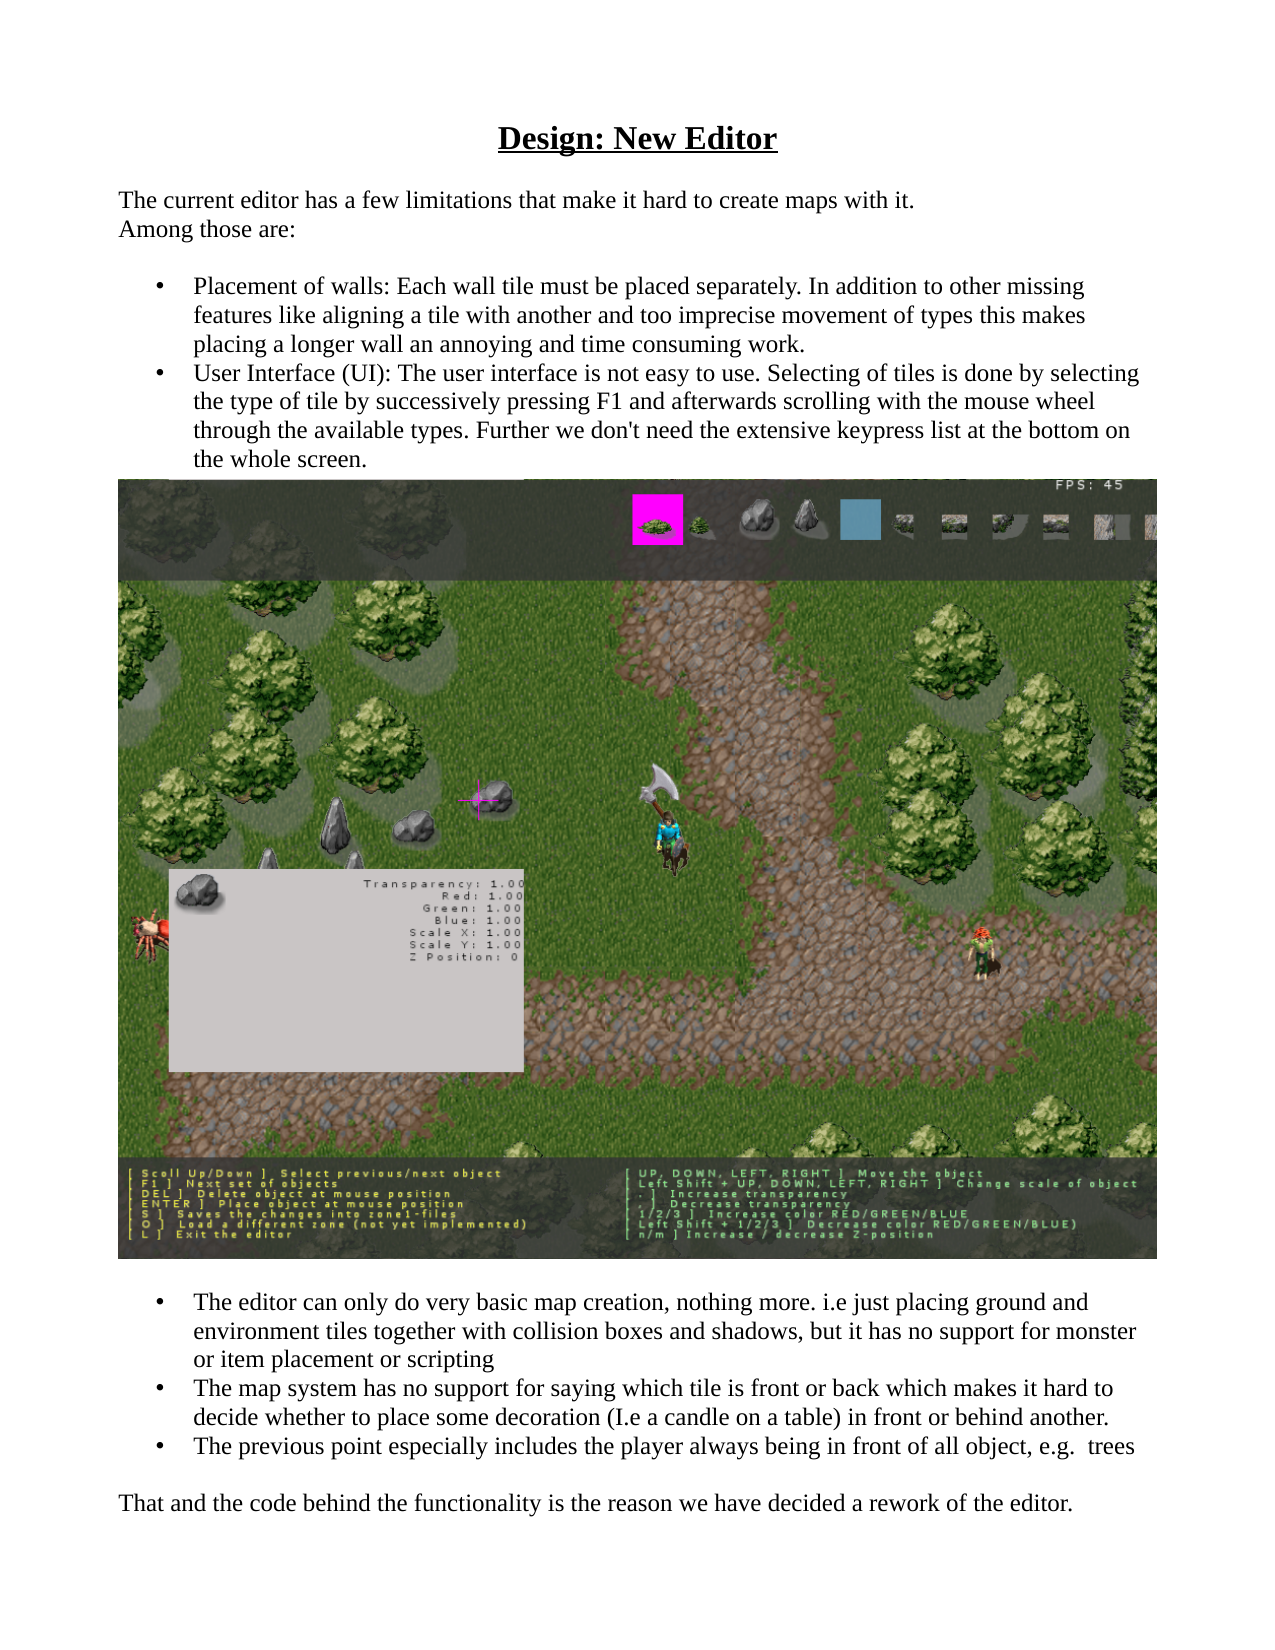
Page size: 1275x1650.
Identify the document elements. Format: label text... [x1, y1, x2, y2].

list User Interface (UI): The user interface is not easy to use. Selecting of tiles is done by selecting the type of tile by successively pressing F1 and afterwards scrolling with the mouse wheel through the available types. Further we don't need the extensive keypress list at the bottom on the whole screen. [156, 358, 1157, 473]
list The editor can only do very basic map creation, nothing more. i.e just placing ground and environment tiles together with collision boxes and shadows, but it has no support for monster or item placement or scripting [156, 1287, 1157, 1373]
list The previous point especially includes the player always being in front of all object, e.g. trees [156, 1431, 1157, 1459]
list Placement of walls: Each wall tile must be placed separately. In addition to other missing features like aligning a tile with another and too imprecise movement of types this makes placing a longer wall an annoying and time consuming work. [156, 271, 1157, 358]
text Design: New Editor [118, 118, 1157, 156]
list The map system has no support for saying which tile is front or back which makes it hard to decide whether to place some decoration (I.e a candle on a table) in front or behind another. [156, 1373, 1157, 1431]
text That and the code behind the functionality is the reason we have decided a rework of the editor. [118, 1488, 1157, 1517]
text The current editor has a few limitations that make it hard to create maps with it. [118, 185, 1157, 214]
text Among those are: [118, 214, 1157, 243]
picture [118, 479, 1157, 1259]
